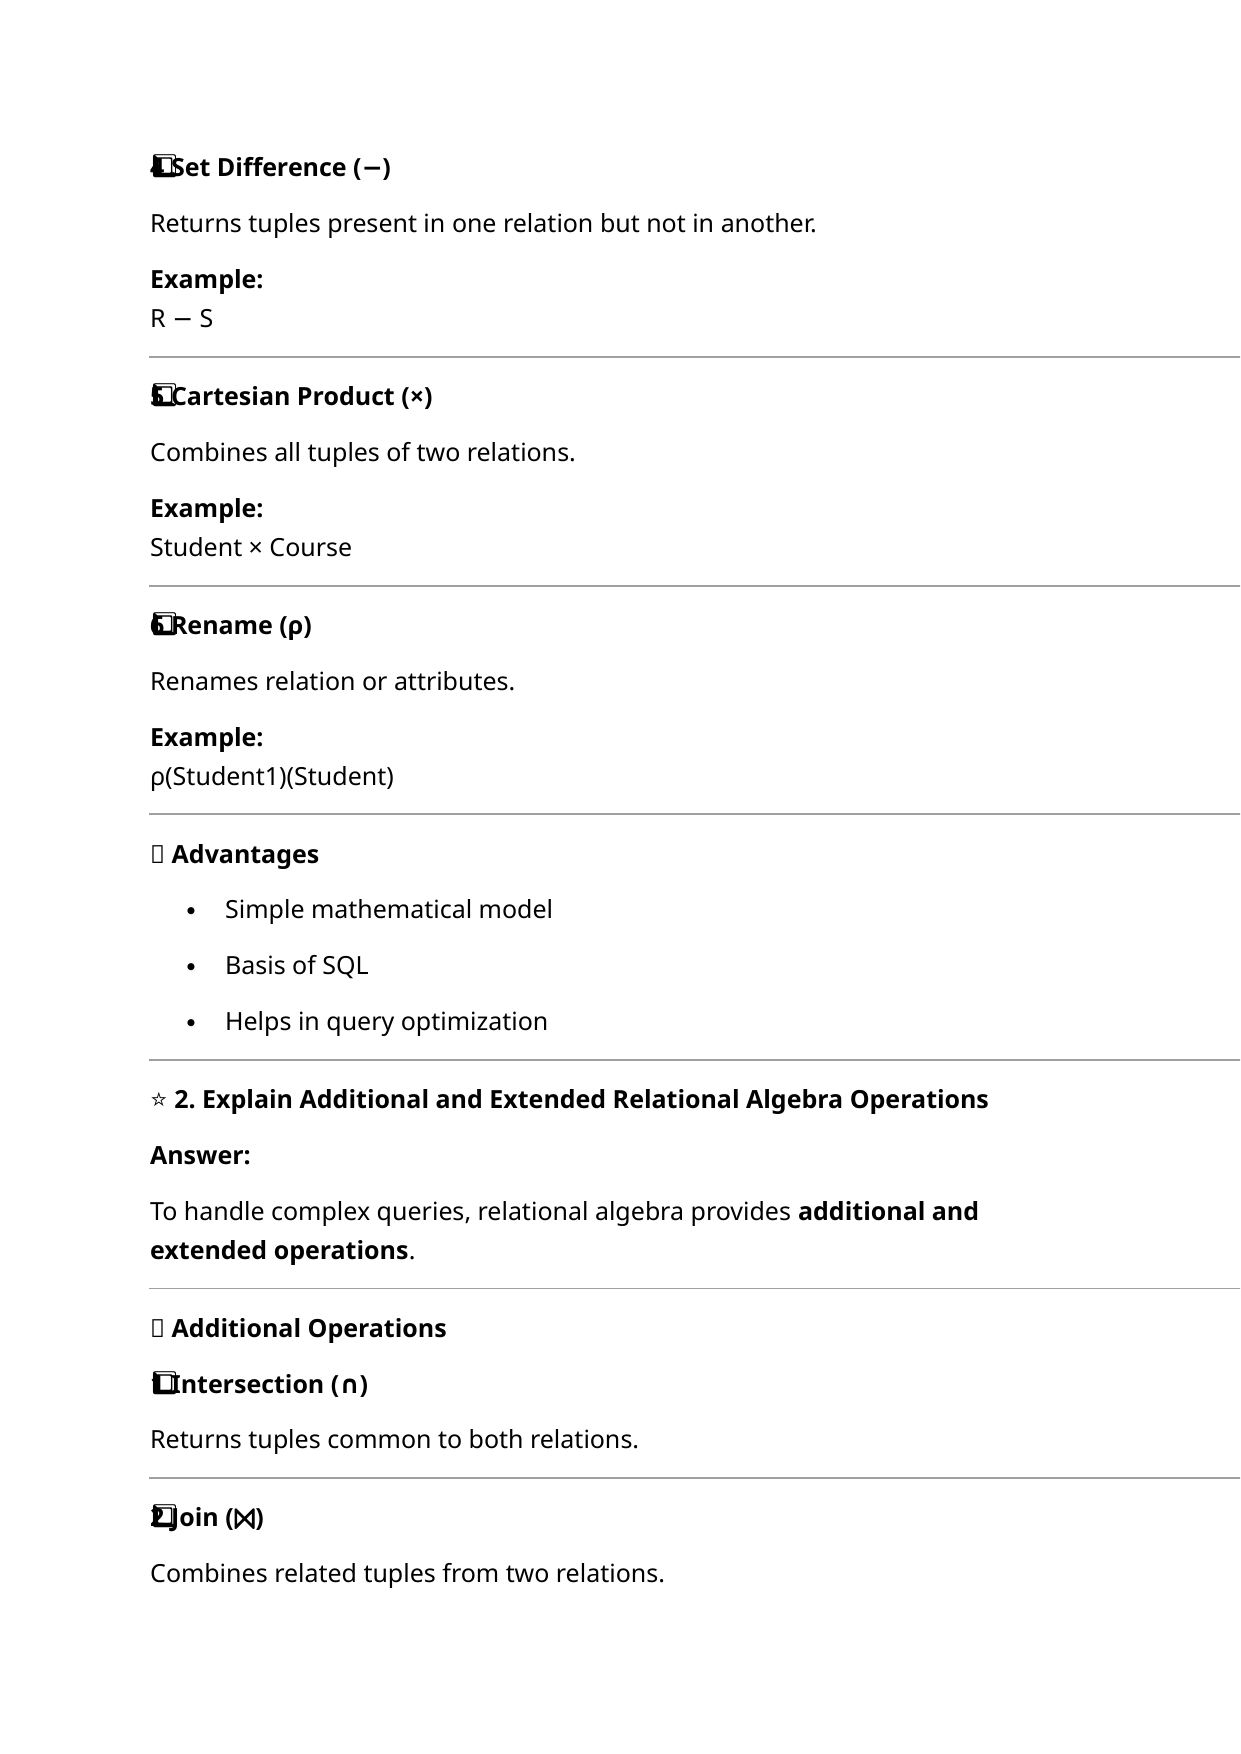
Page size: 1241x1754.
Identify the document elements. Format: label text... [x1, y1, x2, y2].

text Returns tuples present in one relation but not in another. [150, 206, 1090, 240]
text Example: R − S [150, 262, 1090, 335]
text 🔹 Additional Operations [150, 1310, 1090, 1344]
text Answer: [150, 1137, 1090, 1172]
text Renames relation or attributes. [150, 663, 1090, 697]
text ✅ Advantages [150, 836, 1090, 870]
text Example: ρ(Student1)(Student) [150, 719, 1090, 792]
text 5️⃣ Cartesian Product (×) [150, 379, 1090, 413]
text 1️⃣ Intersection (∩) [150, 1366, 1090, 1400]
text 2️⃣ Join (⨝) [150, 1500, 1090, 1534]
list Simple mathematical model [187, 892, 1090, 926]
text Combines related tuples from two relations. [150, 1556, 1090, 1590]
text 6️⃣ Rename (ρ) [150, 607, 1090, 642]
text ⭐ 2. Explain Additional and Extended Relational Algebra Operations [150, 1082, 1090, 1116]
text Example: Student × Course [150, 490, 1090, 564]
text Returns tuples common to both relations. [150, 1422, 1090, 1456]
text 4️⃣ Set Difference (−) [150, 150, 1090, 184]
text Combines all tuples of two relations. [150, 434, 1090, 469]
text To handle complex queries, relational algebra provides additional and extended operations. [150, 1193, 1090, 1267]
list Helps in query optimization [187, 1004, 1090, 1038]
list Basis of SQL [187, 948, 1090, 982]
